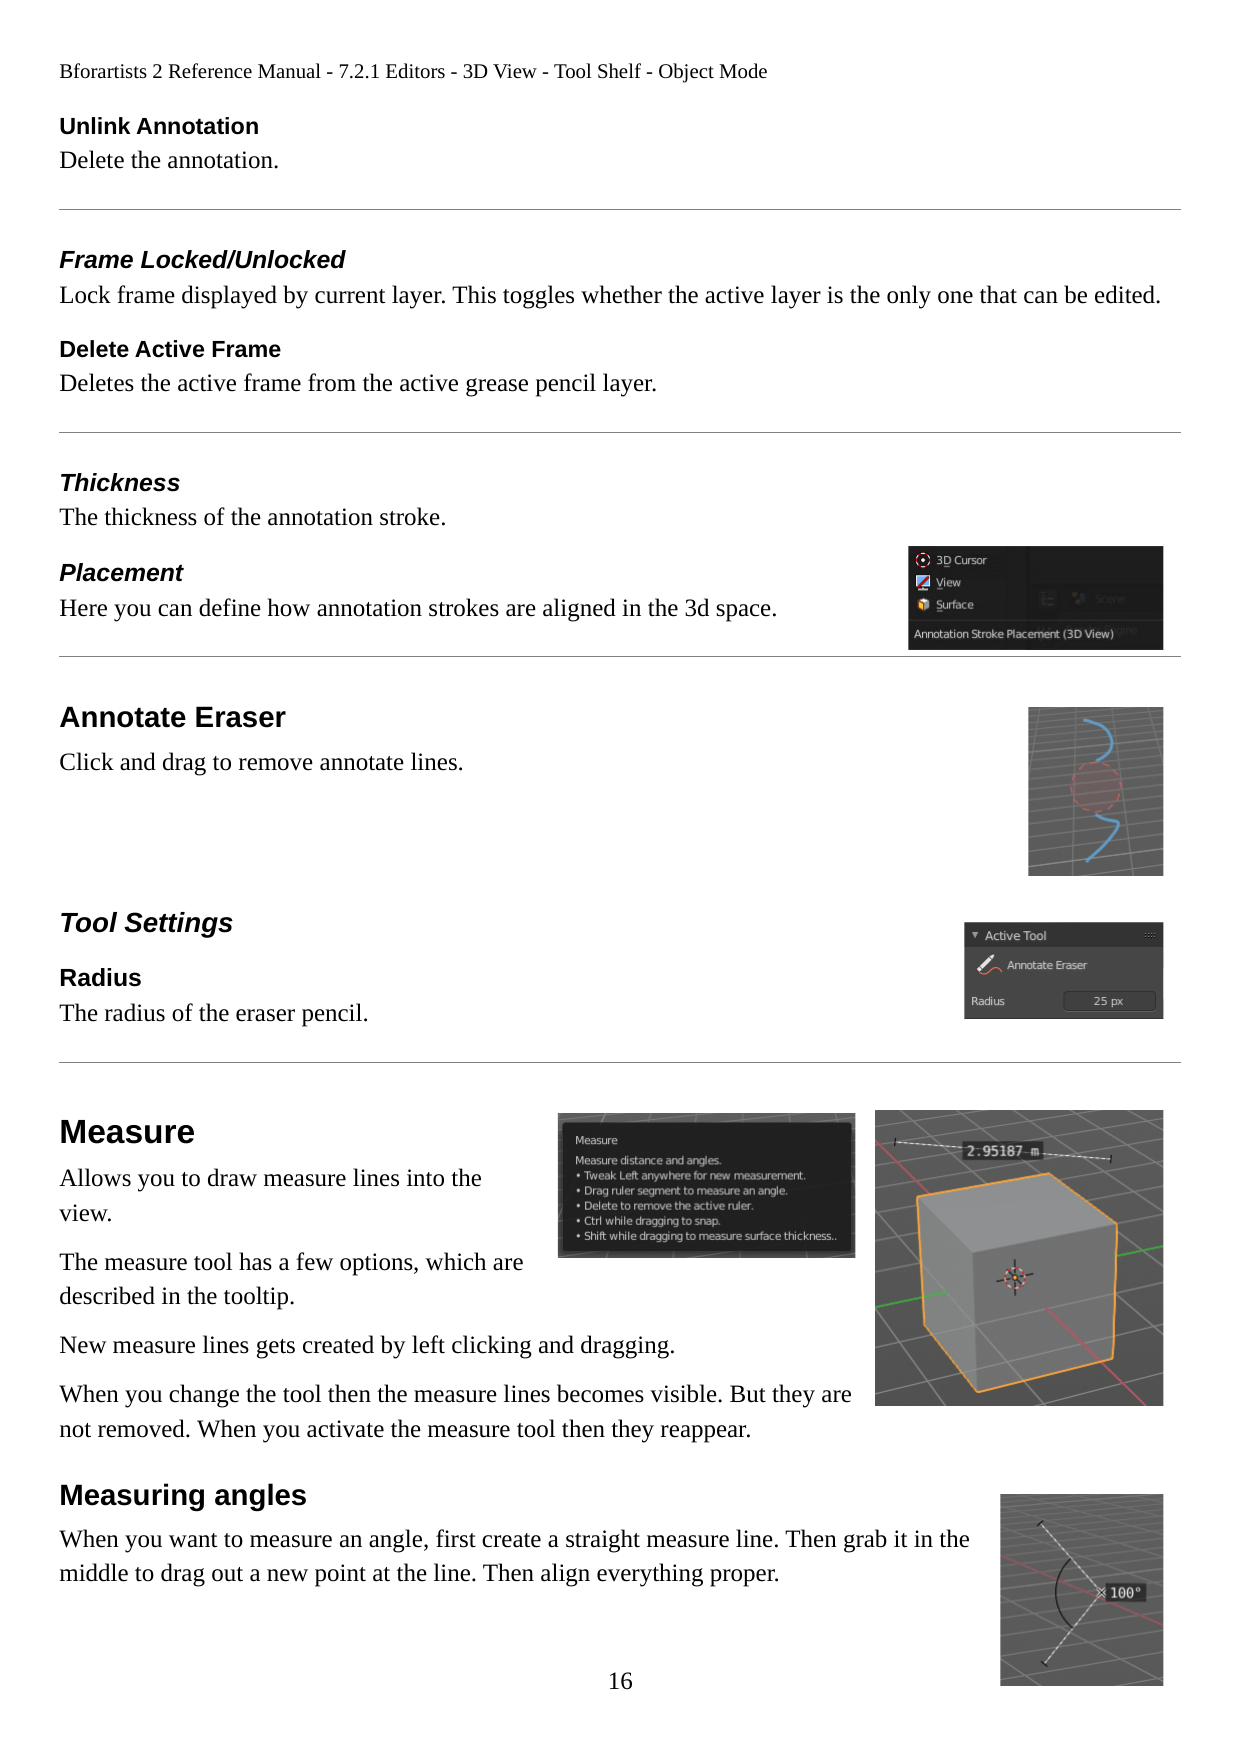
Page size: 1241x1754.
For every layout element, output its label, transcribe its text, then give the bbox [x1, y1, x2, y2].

subtitle Thickness [59, 468, 1181, 496]
subtitle [1164, 558, 1181, 586]
text The radius of the eraser pencil. [59, 998, 1181, 1027]
text [1164, 1163, 1181, 1226]
text Here you can define how annotation strokes are aligned in the 3d space. [59, 593, 908, 621]
subtitle Radius [59, 963, 964, 992]
text The measure tool has a few options, which are described in the tooltip. [59, 1247, 875, 1310]
subtitle Measuring angles [59, 1477, 1181, 1511]
text Deletes the active frame from the active grease pencil layer. [59, 368, 1181, 397]
text When you change the tool then the measure lines becomes visible. But they are not removed. When you activate the measure tool then they reappear. [59, 1379, 1181, 1443]
subtitle Placement [59, 558, 908, 586]
picture [557, 1113, 856, 1258]
text Delete the annotation. [59, 146, 1181, 174]
picture [908, 546, 1164, 650]
subtitle [1164, 963, 1181, 992]
picture [964, 922, 1164, 1019]
picture [1000, 1494, 1164, 1686]
subtitle Delete Active Frame [59, 335, 1181, 362]
text The thickness of the annotation stroke. [59, 502, 1181, 531]
text [856, 1163, 875, 1226]
text New measure lines gets created by left clicking and dragging. [59, 1330, 875, 1359]
subtitle [1164, 1112, 1181, 1151]
picture [875, 1110, 1164, 1406]
subtitle Measure [59, 1112, 875, 1151]
text Lock frame displayed by current layer. This toggles whether the active layer is the only one that can be edited. [59, 280, 1181, 309]
subtitle Tool Settings [59, 906, 1181, 938]
text When you want to measure an angle, first create a straight measure line. Then grab it in the middle to drag out a new point at the line. Then align everything proper. [59, 1524, 1000, 1587]
picture [1028, 707, 1164, 876]
text Click and drag to remove annotate lines. [59, 747, 1028, 775]
subtitle Annotate Eraser [59, 700, 1181, 734]
subtitle Unlink Annotation [59, 113, 1181, 139]
text Allows you to draw measure lines into the view. [59, 1163, 557, 1226]
subtitle Frame Locked/Unlocked [59, 245, 1181, 274]
